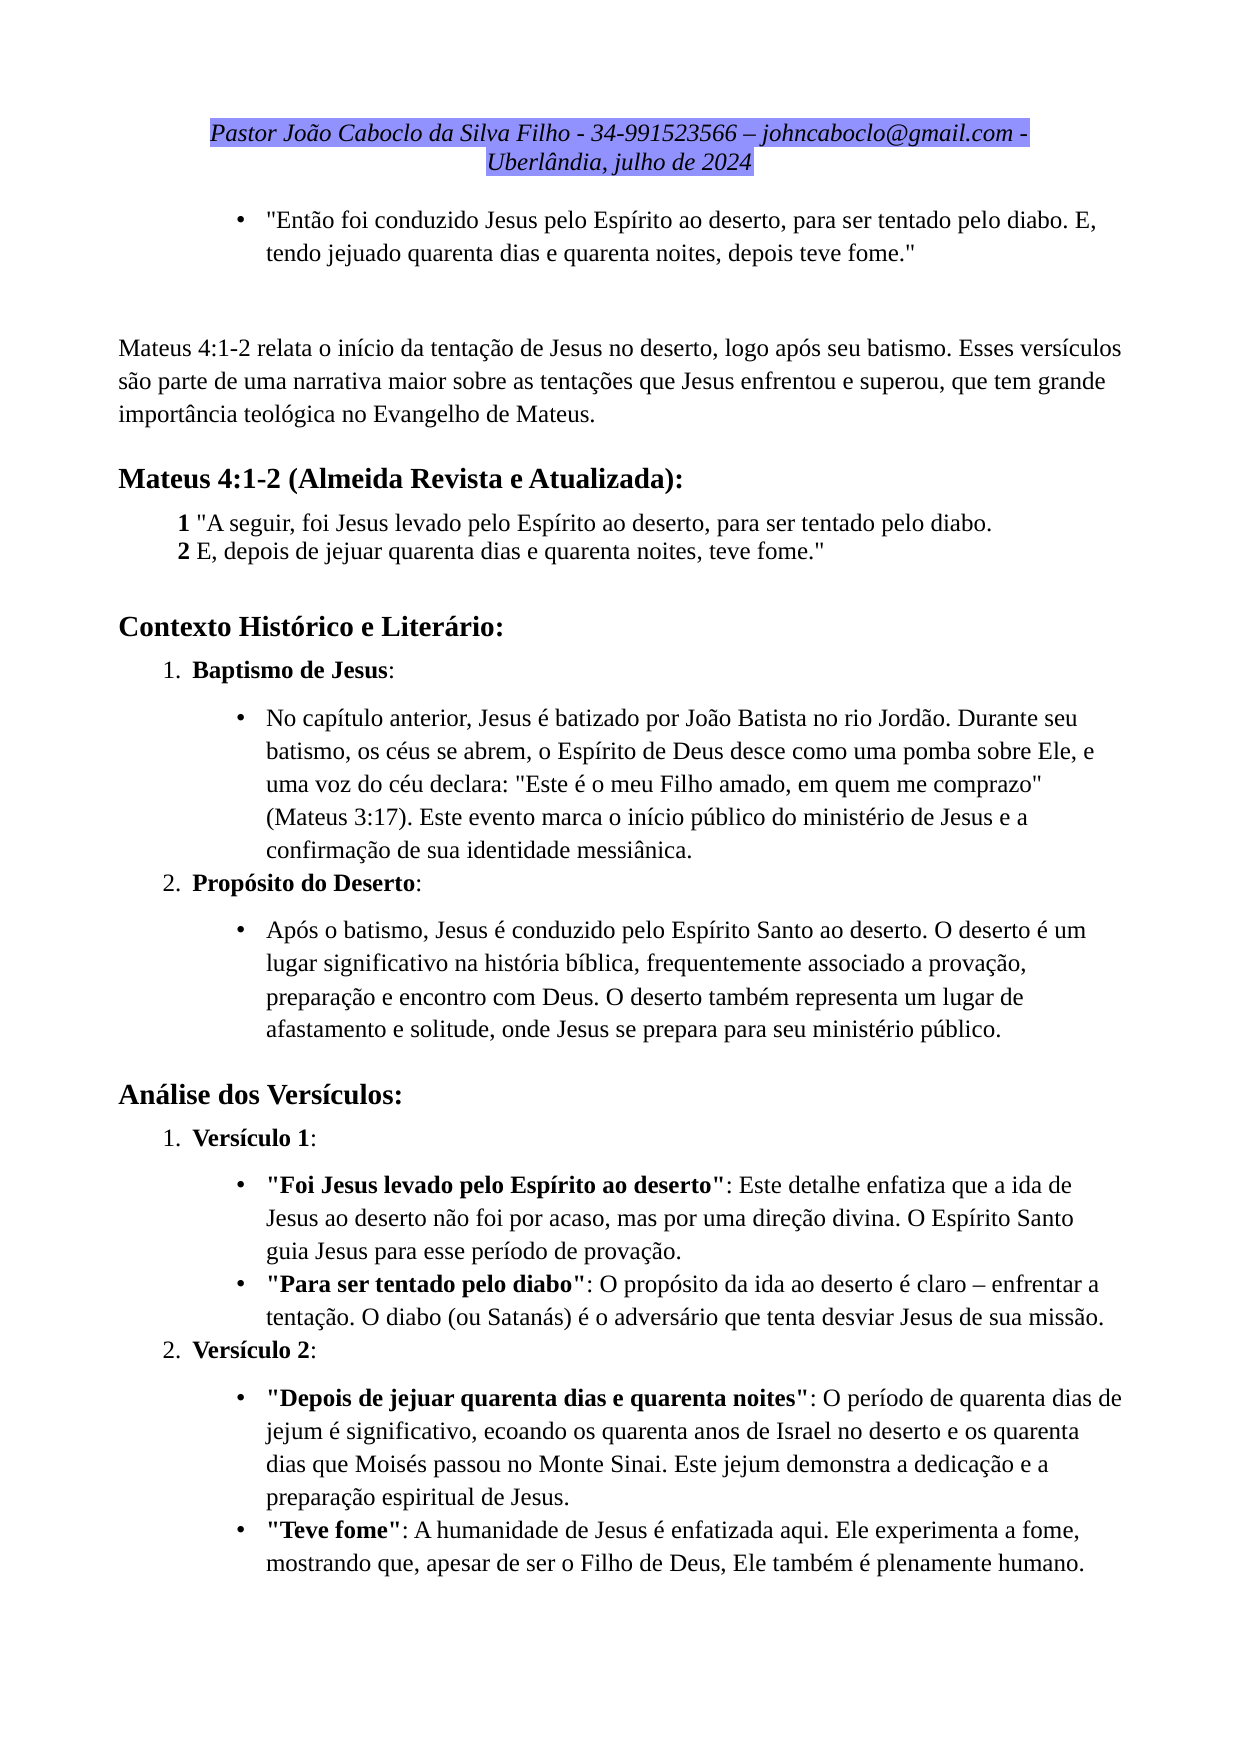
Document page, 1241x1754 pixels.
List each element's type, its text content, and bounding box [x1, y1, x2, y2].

list Baptismo de Jesus: [162, 655, 1122, 684]
list "Foi Jesus levado pelo Espírito ao deserto": Este detalhe enfatiza que a ida de Jesus ao deserto não foi por acaso, mas por uma direção divina. O Espírito Santo guia Jesus para esse período de provação. [236, 1170, 1122, 1265]
text Mateus 4:1-2 relata o início da tentação de Jesus no deserto, logo após seu batismo. Esses versículos são parte de uma narrativa maior sobre as tentações que Jesus enfrentou e superou, que tem grande importância teológica no Evangelho de Mateus. [118, 333, 1122, 428]
subtitle Mateus 4:1-2 (Almeida Revista e Atualizada): [118, 462, 1122, 495]
subtitle Contexto Histórico e Literário: [118, 609, 1122, 643]
list Versículo 1: [162, 1123, 1122, 1152]
list Propósito do Deserto: [162, 868, 1122, 897]
text 1 "A seguir, foi Jesus levado pelo Espírito ao deserto, para ser tentado pelo diabo. 2 E, depois de jejuar quarenta dias e quarenta noites, teve fome." [177, 508, 1063, 565]
list "Para ser tentado pelo diabo": O propósito da ida ao deserto é claro – enfrentar a tentação. O diabo (ou Satanás) é o adversário que tenta desviar Jesus de sua missão. [236, 1269, 1122, 1331]
list "Teve fome": A humanidade de Jesus é enfatizada aqui. Ele experimenta a fome, mostrando que, apesar de ser o Filho de Deus, Ele também é plenamente humano. [236, 1515, 1122, 1577]
list "Depois de jejuar quarenta dias e quarenta noites": O período de quarenta dias de jejum é significativo, ecoando os quarenta anos de Israel no deserto e os quarenta dias que Moisés passou no Monte Sinai. Este jejum demonstra a dedicação e a preparação espiritual de Jesus. [236, 1383, 1122, 1511]
list Versículo 2: [162, 1336, 1122, 1364]
list No capítulo anterior, Jesus é batizado por João Batista no rio Jordão. Durante seu batismo, os céus se abrem, o Espírito de Deus desce como uma pomba sobre Ele, e uma voz do céu declara: "Este é o meu Filho amado, em quem me comprazo" (Mateus 3:17). Este evento marca o início público do ministério de Jesus e a confirmação de sua identidade messiânica. [236, 703, 1122, 864]
list Após o batismo, Jesus é conduzido pelo Espírito Santo ao deserto. O deserto é um lugar significativo na história bíblica, frequentemente associado a provação, preparação e encontro com Deus. O deserto também representa um lugar de afastamento e solitude, onde Jesus se prepara para seu ministério público. [236, 916, 1122, 1043]
subtitle Análise dos Versículos: [118, 1077, 1122, 1110]
list "Então foi conduzido Jesus pelo Espírito ao deserto, para ser tentado pelo diabo. E, tendo jejuado quarenta dias e quarenta noites, depois teve fome." [236, 205, 1122, 267]
